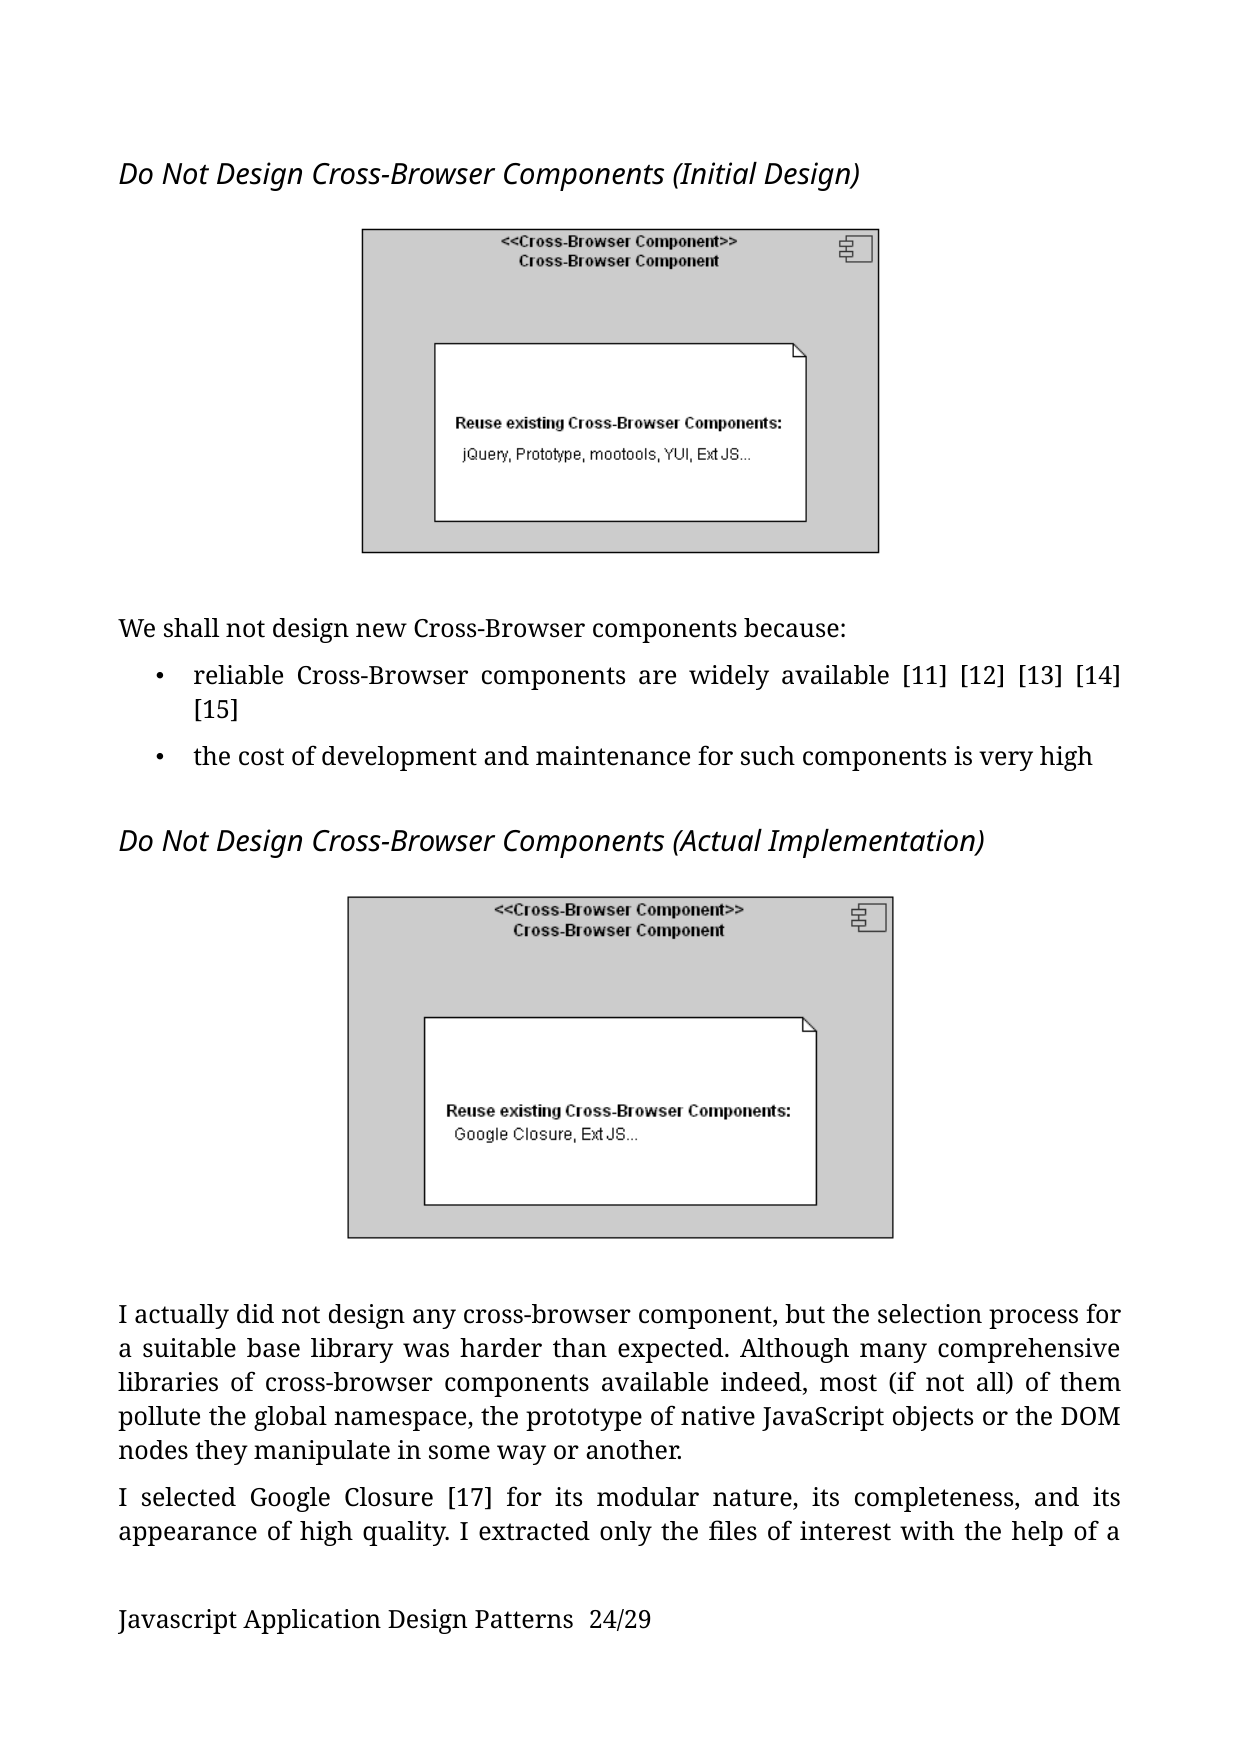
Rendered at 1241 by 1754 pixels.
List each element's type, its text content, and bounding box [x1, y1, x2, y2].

text I actually did not design any cross-browser component, but the selection process for a suitable base library was harder than expected. Although many comprehensive libraries of cross-browser components available indeed, most (if not all) of them pollute the global namespace, the prototype of native JavaScript objects or the DOM nodes they manipulate in some way or another. [118, 1297, 1122, 1467]
list reliable Cross-Browser components are widely available [11] [12] [13] [14] [15] [156, 658, 1122, 726]
text I selected Google Closure [17] for its modular nature, its completeness, and its appearance of high quality. I extracted only the files of interest with the help of a [118, 1479, 1122, 1548]
subtitle Do Not Design Cross-Browser Components (Actual Implementation) [118, 820, 1122, 860]
picture [334, 883, 906, 1251]
picture [349, 216, 891, 565]
list the cost of development and maintenance for such components is very high [156, 738, 1122, 772]
text We shall not design new Cross-Browser components because: [118, 611, 1122, 645]
subtitle Do Not Design Cross-Browser Components (Initial Design) [118, 153, 1122, 193]
